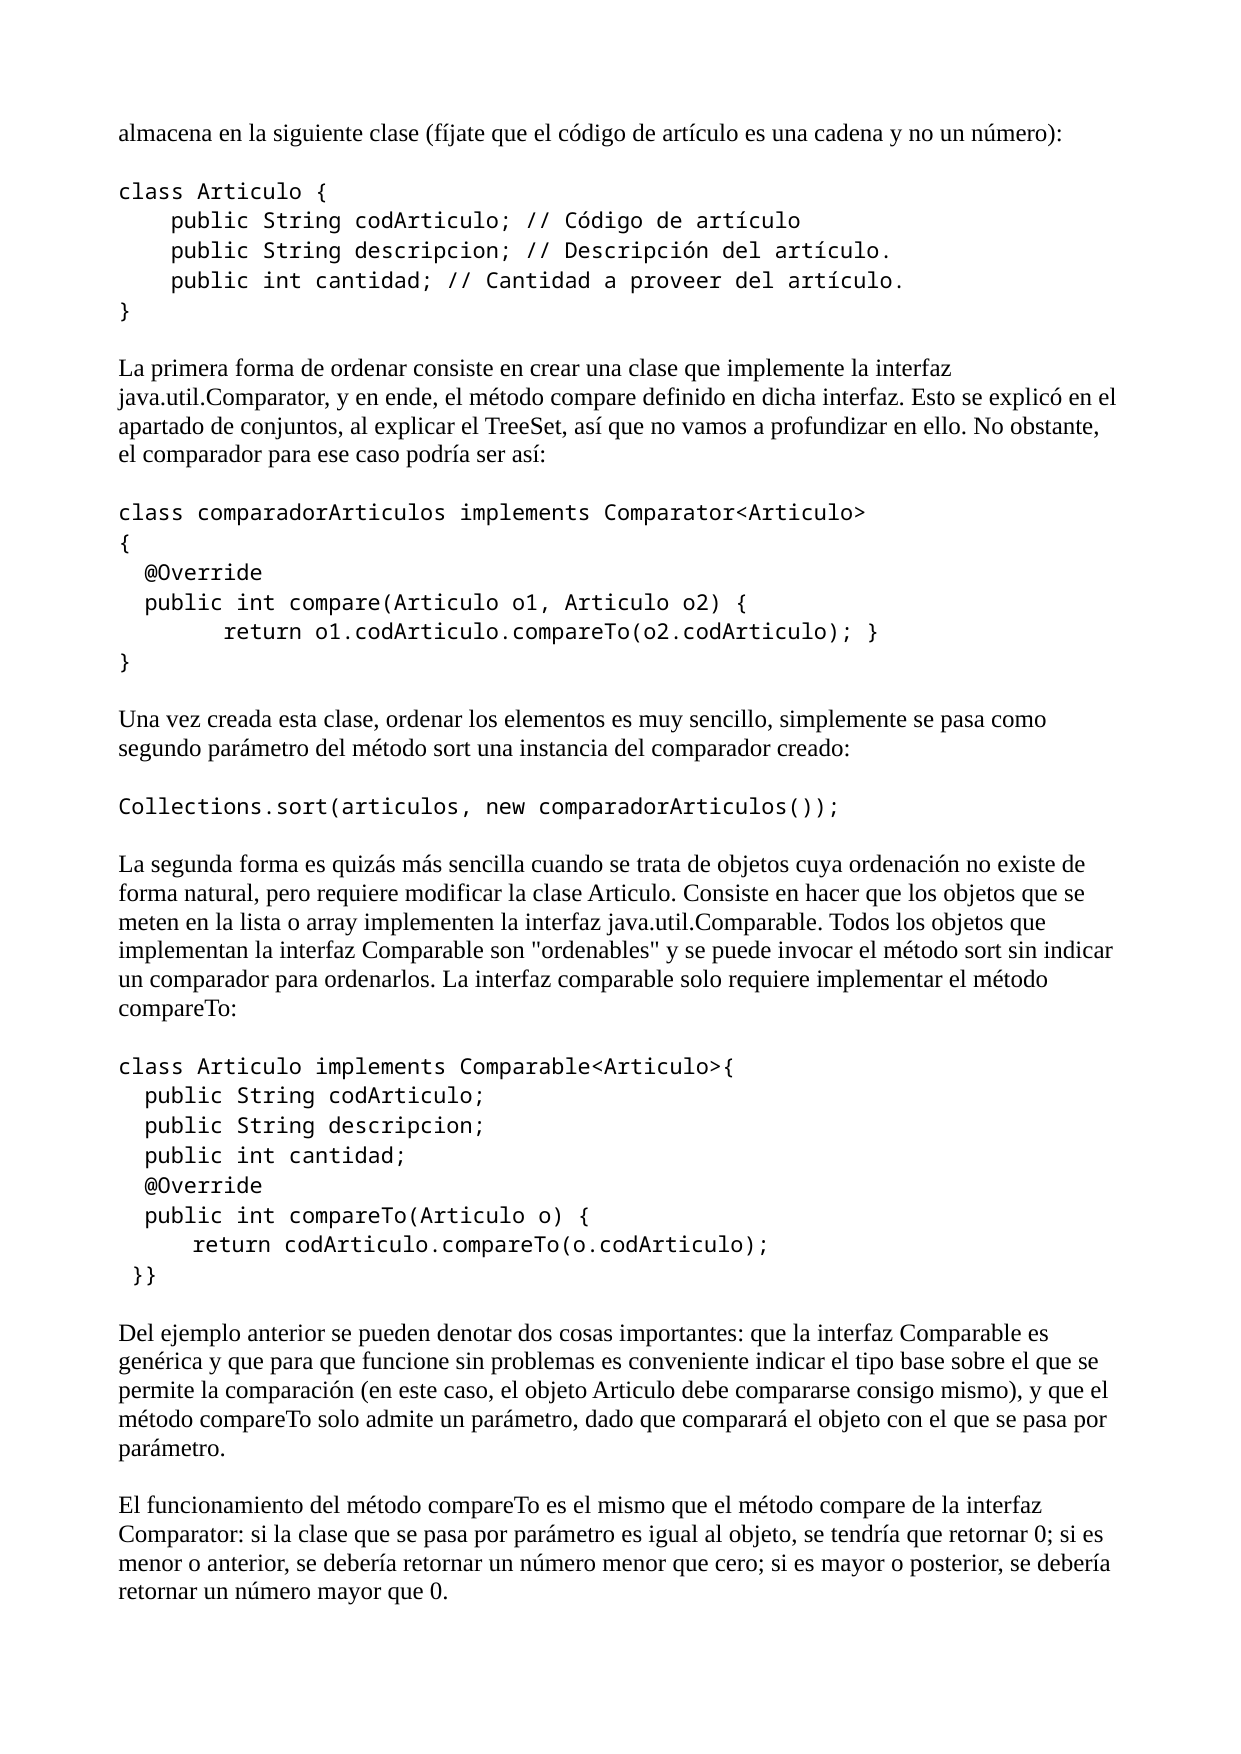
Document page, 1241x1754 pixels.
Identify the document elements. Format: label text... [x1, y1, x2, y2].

text El funcionamiento del método compareTo es el mismo que el método compare de la interfaz Comparator: si la clase que se pasa por parámetro es igual al objeto, se tendría que retornar 0; si es menor o anterior, se debería retornar un número menor que cero; si es mayor o posterior, se debería retornar un número mayor que 0. [118, 1490, 1122, 1605]
text @Override [118, 557, 1122, 586]
text public String descripcion; [118, 1110, 1122, 1140]
text }} [118, 1259, 1122, 1289]
text @Override [118, 1170, 1122, 1199]
text class comparadorArticulos implements Comparator<Articulo> [118, 497, 1122, 527]
text class Articulo { [118, 176, 1122, 205]
text public String descripcion; // Descripción del artículo. [118, 235, 1122, 265]
text class Articulo implements Comparable<Articulo>{ [118, 1051, 1122, 1080]
text return codArticulo.compareTo(o.codArticulo); [118, 1229, 1122, 1259]
text public int compareTo(Articulo o) { [118, 1199, 1122, 1229]
text { [118, 527, 1122, 557]
text public int cantidad; [118, 1140, 1122, 1170]
text public String codArticulo; [118, 1080, 1122, 1110]
text Del ejemplo anterior se pueden denotar dos cosas importantes: que la interfaz Comparable es genérica y que para que funcione sin problemas es conveniente indicar el tipo base sobre el que se permite la comparación (en este caso, el objeto Articulo debe compararse consigo mismo), y que el método compareTo solo admite un parámetro, dado que comparará el objeto con el que se pasa por parámetro. [118, 1318, 1122, 1461]
text almacena en la siguiente clase (fíjate que el código de artículo es una cadena y no un número): [118, 118, 1122, 147]
text Una vez creada esta clase, ordenar los elementos es muy sencillo, simplemente se pasa como segundo parámetro del método sort una instancia del comparador creado: [118, 704, 1122, 762]
text return o1.codArticulo.compareTo(o2.codArticulo); } [118, 616, 1122, 646]
text Collections.sort(articulos, new comparadorArticulos()); [118, 791, 1122, 821]
text public int compare(Articulo o1, Articulo o2) { [118, 586, 1122, 616]
text public int cantidad; // Cantidad a proveer del artículo. [118, 265, 1122, 295]
text } [118, 295, 1122, 324]
text } [118, 646, 1122, 676]
text La segunda forma es quizás más sencilla cuando se trata de objetos cuya ordenación no existe de forma natural, pero requiere modificar la clase Articulo. Consiste en hacer que los objetos que se meten en la lista o array implementen la interfaz java.util.Comparable. Todos los objetos que implementan la interfaz Comparable son "ordenables" y se puede invocar el método sort sin indicar un comparador para ordenarlos. La interfaz comparable solo requiere implementar el método compareTo: [118, 849, 1122, 1022]
text La primera forma de ordenar consiste en crear una clase que implemente la interfaz java.util.Comparator, y en ende, el método compare definido en dicha interfaz. Esto se explicó en el apartado de conjuntos, al explicar el TreeSet, así que no vamos a profundizar en ello. No obstante, el comparador para ese caso podría ser así: [118, 353, 1122, 468]
text public String codArticulo; // Código de artículo [118, 205, 1122, 235]
